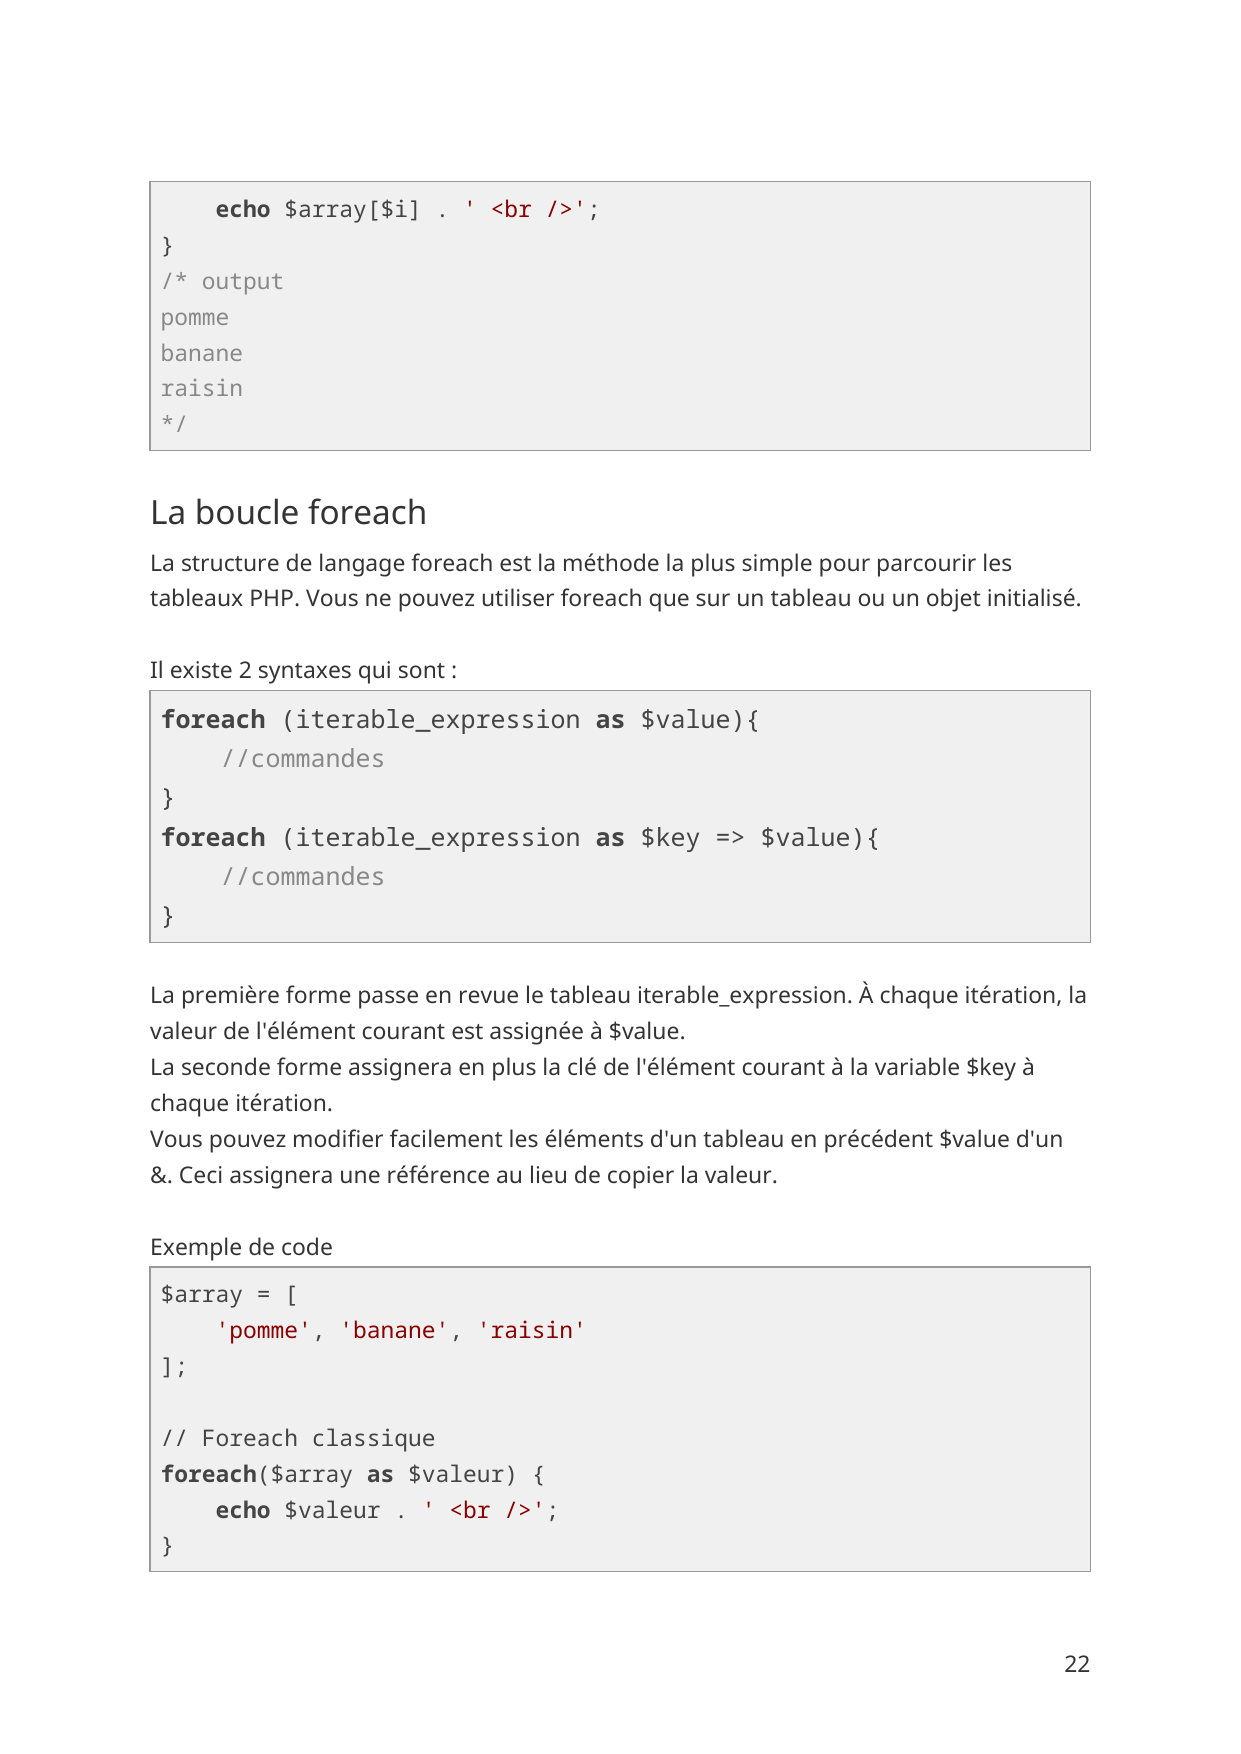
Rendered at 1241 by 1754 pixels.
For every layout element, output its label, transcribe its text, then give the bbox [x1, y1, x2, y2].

text La seconde forme assignera en plus la clé de l'élément courant à la variable $key à chaque itération. [150, 1051, 1090, 1118]
text Vous pouvez modifier facilement les éléments d'un tableau en précédent $value d'un &. Ceci assignera une référence au lieu de copier la valeur. [150, 1123, 1090, 1190]
text Exemple de code [150, 1231, 1090, 1262]
table_header $array = [ 'pomme', 'banane', 'raisin' ]; // Foreach classique foreach($array as $valeur) { echo $valeur . ' <br />'; } [151, 1268, 1090, 1571]
table_header foreach (iterable_expression as $value){ //commandes } foreach (iterable_expression as $key => $value){ //commandes } [151, 691, 1090, 942]
text La première forme passe en revue le tableau iterable_expression. À chaque itération, la valeur de l'élément courant est assignée à $value. [150, 979, 1090, 1046]
text La structure de langage foreach est la méthode la plus simple pour parcourir les tableaux PHP. Vous ne pouvez utiliser foreach que sur un tableau ou un objet initialisé. [150, 546, 1090, 614]
table_header echo $array[$i] . ' <br />'; } /* output pomme banane raisin */ [151, 182, 1090, 450]
subtitle La boucle foreach [150, 488, 1090, 534]
text Il existe 2 syntaxes qui sont : [150, 654, 1090, 686]
